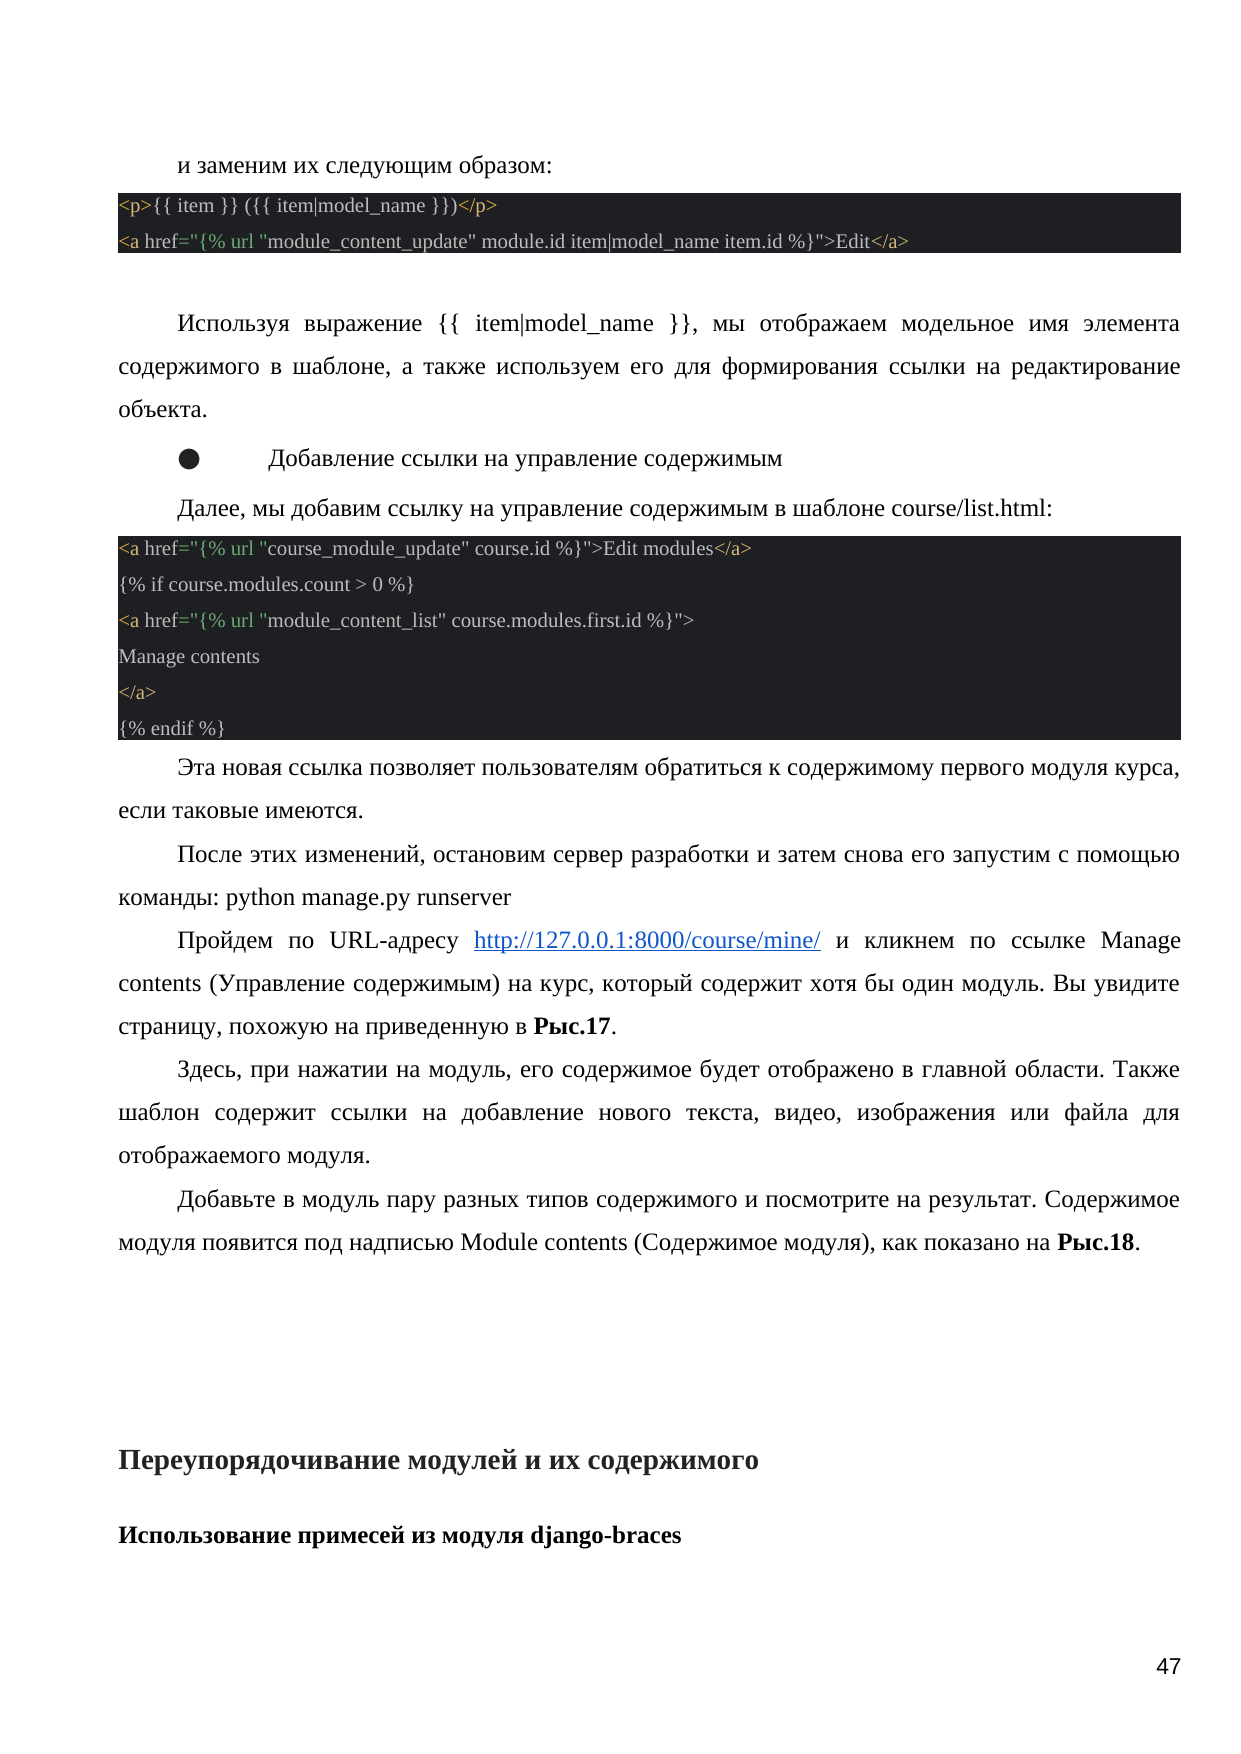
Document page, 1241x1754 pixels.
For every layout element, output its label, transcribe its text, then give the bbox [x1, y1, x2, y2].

text {% endif %} [118, 716, 1181, 740]
text Здесь, при нажатии на модуль, его содержимое будет отображено в главной области. Также шаблон содержит ссылки на добавление нового текста, видео, изображения или файла для отображаемого модуля. [118, 1054, 1181, 1169]
text Эта новая ссылка позволяет пользователям обратиться к содержимому первого модуля курса, если таковые имеются. [118, 752, 1181, 824]
text Использование примесей из модуля django-braces [118, 1520, 1181, 1548]
text <a href="{% url "course_module_update" course.id %}">Edit modules</a> [118, 536, 1181, 560]
text Используя выражение {{ item|model_name }}, мы отображаем модельное имя элемента содержимого в шаблоне, а также используем его для формирования ссылки на редактирование объекта. [118, 308, 1181, 423]
text <a href="{% url "module_content_list" course.modules.first.id %}"> [118, 608, 1181, 632]
text Далее, мы добавим ссылку на управление содержимым в шаблоне course/list.html: [118, 493, 1181, 522]
text После этих изменений, остановим сервер разработки и затем снова его запустим с помощью команды: python manage.py runserver [118, 839, 1181, 911]
list Добавление ссылки на управление содержимым [177, 438, 1181, 474]
text Переупорядочивание модулей и их содержимого [118, 1442, 1181, 1476]
text {% if course.modules.count > 0 %} [118, 572, 1181, 596]
text </a> [118, 680, 1181, 704]
text <p>{{ item }} ({{ item|model_name }})</p> [118, 193, 1181, 217]
text <a href="{% url "module_content_update" module.id item|model_name item.id %}">Edit</a> [118, 229, 1181, 253]
text Добавьте в модуль пару разных типов содержимого и посмотрите на результат. Содержимое модуля появится под надписью Module contents (Содержимое модуля), как показано на Рыс.18. [118, 1184, 1181, 1256]
text и заменим их следующим образом: [118, 150, 1181, 179]
text Пройдем по URL-адресу http://127.0.0.1:8000/course/mine/ и кликнем по ссылке Manage contents (Управление содержимым) на курс, который содержит хотя бы один модуль. Вы увидите страницу, похожую на приведенную в Рыс.17. [118, 925, 1181, 1040]
text Manage contents [118, 644, 1181, 668]
